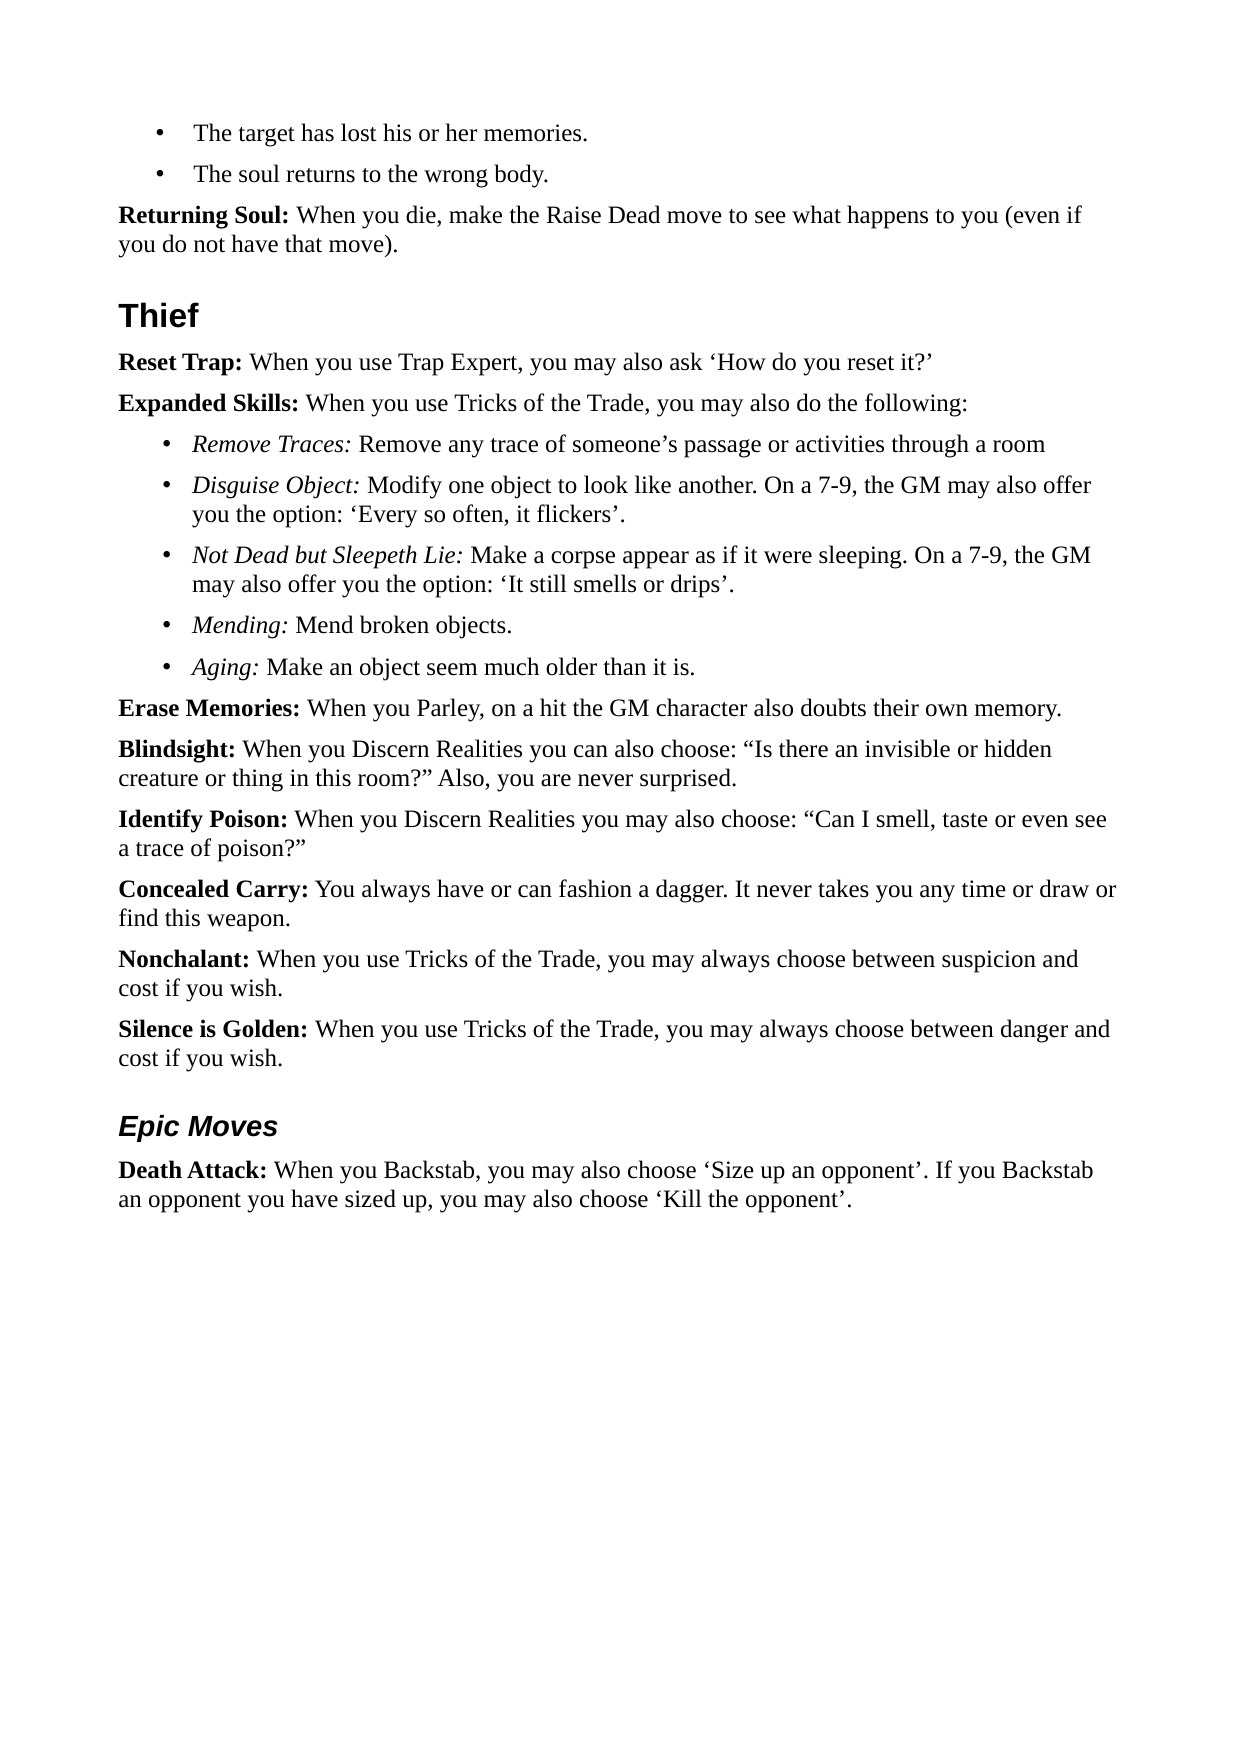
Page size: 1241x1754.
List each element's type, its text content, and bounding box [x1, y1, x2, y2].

text Erase Memories: When you Parley, on a hit the GM character also doubts their own memory. [118, 693, 1122, 722]
text Expanded Skills: When you use Tricks of the Trade, you may also do the following: [118, 388, 1122, 417]
list The target has lost his or her memories. [156, 118, 1122, 147]
text Returning Soul: When you die, make the Raise Dead move to see what happens to you (even if you do not have that move). [118, 201, 1122, 258]
list Aging: Make an object seem much older than it is. [162, 652, 1122, 681]
list Mending: Mend broken objects. [162, 611, 1122, 639]
text Silence is Golden: When you use Tricks of the Trade, you may always choose between danger and cost if you wish. [118, 1014, 1122, 1072]
subtitle Epic Moves [118, 1109, 1122, 1143]
text Death Attack: When you Backstab, you may also choose ‘Size up an opponent’. If you Backstab an opponent you have sized up, you may also choose ‘Kill the opponent’. [118, 1155, 1122, 1213]
list The soul returns to the wrong body. [156, 159, 1122, 188]
text Blindsight: When you Discern Realities you can also choose: “Is there an invisible or hidden creature or thing in this room?” Also, you are never surprised. [118, 734, 1122, 792]
list Not Dead but Sleepeth Lie: Make a corpse appear as if it were sleeping. On a 7-9, the GM may also offer you the option: ‘It still smells or drips’. [162, 541, 1122, 598]
text Reset Trap: When you use Trap Expert, you may also ask ‘How do you reset it?’ [118, 347, 1122, 376]
list Disguise Object: Modify one object to look like another. On a 7-9, the GM may also offer you the option: ‘Every so often, it flickers’. [162, 471, 1122, 528]
subtitle Thief [118, 296, 1122, 334]
text Nonchalant: When you use Tricks of the Trade, you may always choose between suspicion and cost if you wish. [118, 944, 1122, 1002]
list Remove Traces: Remove any trace of someone’s passage or activities through a room [162, 429, 1122, 458]
text Identify Poison: When you Discern Realities you may also choose: “Can I smell, taste or even see a trace of poison?” [118, 804, 1122, 862]
text Concealed Carry: You always have or can fashion a dagger. It never takes you any time or draw or find this weapon. [118, 874, 1122, 932]
